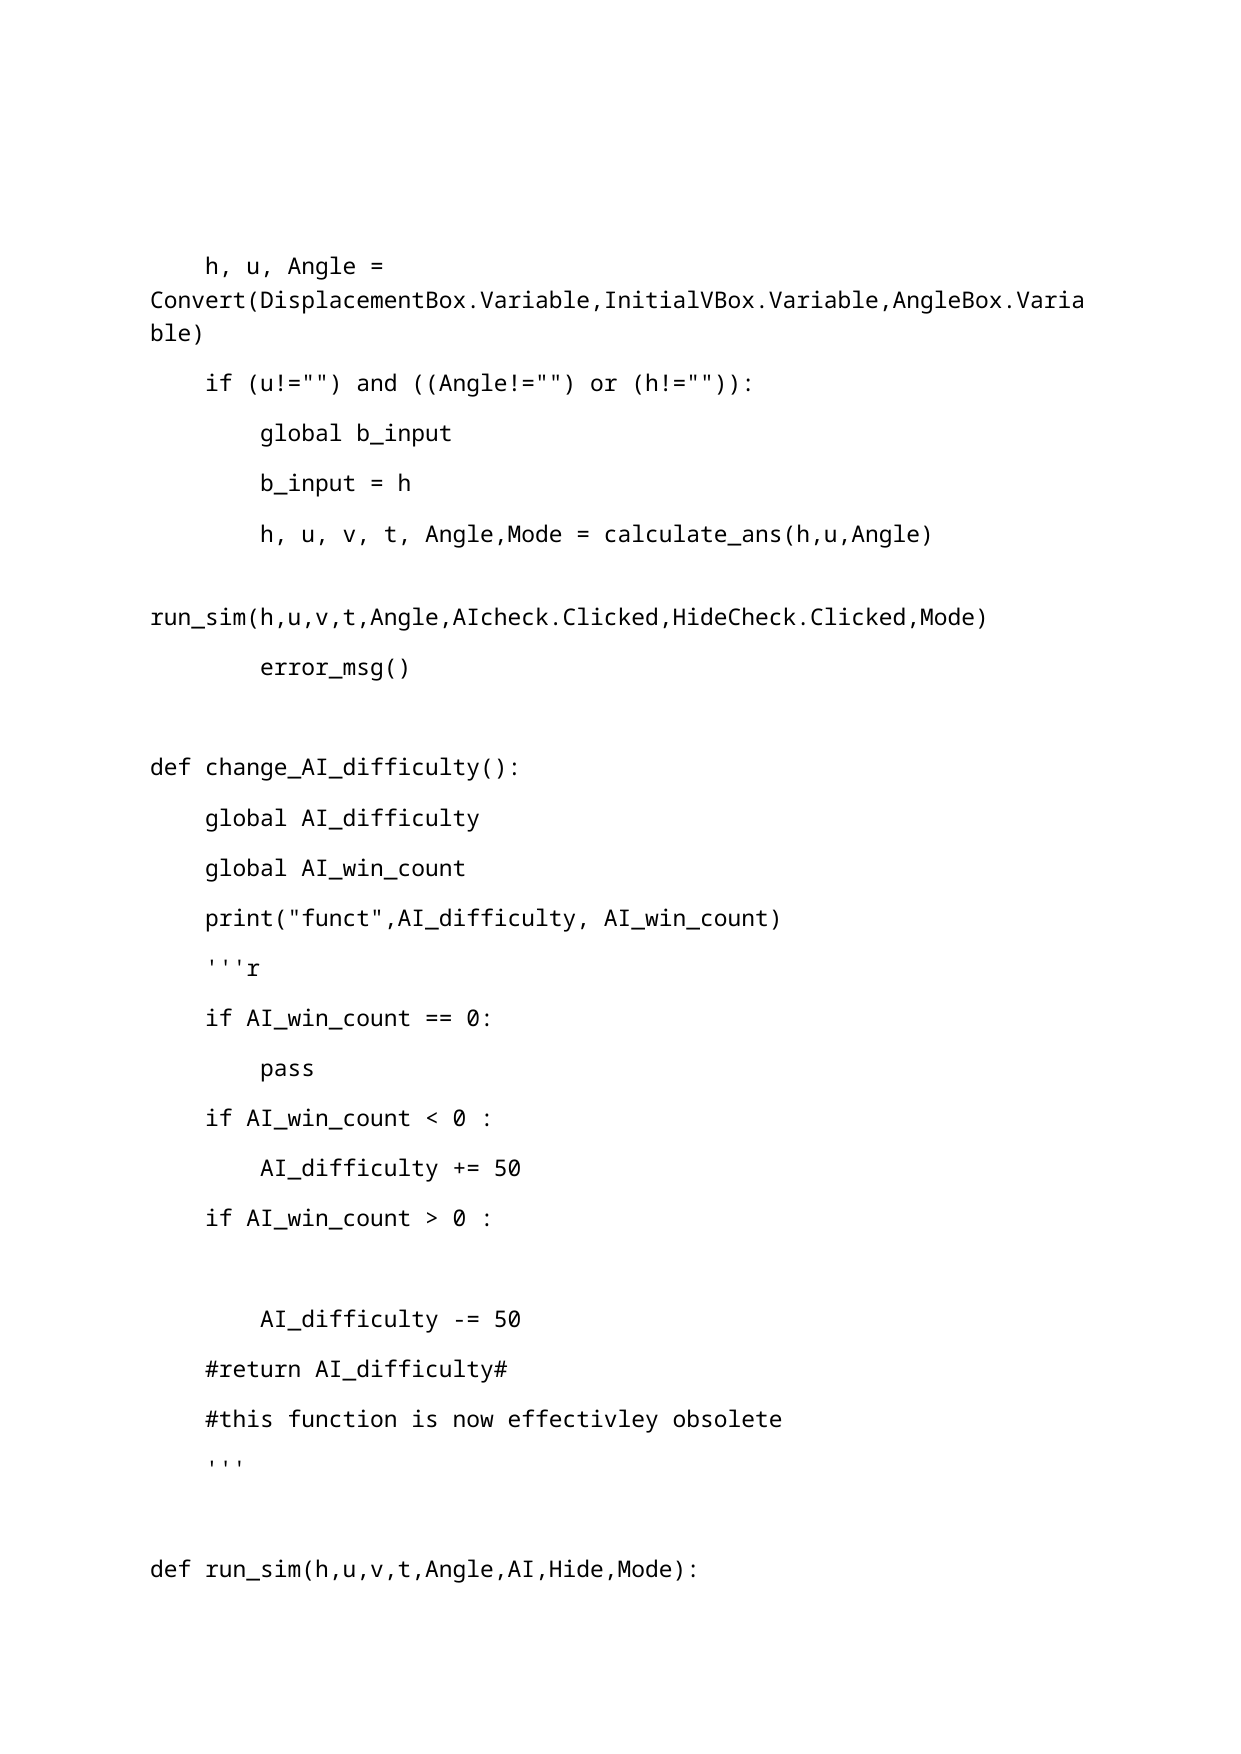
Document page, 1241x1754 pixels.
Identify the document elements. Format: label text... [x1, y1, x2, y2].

text if (u!="") and ((Angle!="") or (h!="")): [150, 367, 1090, 398]
text b_input = h [150, 467, 1090, 499]
text h, u, v, t, Angle,Mode = calculate_ans(h,u,Angle) [150, 517, 1090, 549]
text print("funct",AI_difficulty, AI_win_count) [150, 902, 1090, 933]
text global b_input [150, 417, 1090, 448]
text error_msg() [150, 651, 1090, 682]
text run_sim(h,u,v,t,Angle,AIcheck.Clicked,HideCheck.Clicked,Mode) [150, 568, 1090, 632]
text def run_sim(h,u,v,t,Angle,AI,Hide,Mode): [150, 1553, 1090, 1584]
text AI_difficulty -= 50 [150, 1302, 1090, 1334]
text pass [150, 1052, 1090, 1083]
text #return AI_difficulty# [150, 1353, 1090, 1384]
text ''' [150, 1453, 1090, 1484]
text #this function is now effectivley obsolete [150, 1403, 1090, 1434]
text if AI_win_count < 0 : [150, 1102, 1090, 1133]
text if AI_win_count > 0 : [150, 1202, 1090, 1233]
text global AI_difficulty [150, 801, 1090, 833]
text '''r [150, 952, 1090, 983]
text h, u, Angle = Convert(DisplacementBox.Variable,InitialVBox.Variable,AngleBox.Variable) [150, 250, 1090, 348]
text global AI_win_count [150, 852, 1090, 883]
text AI_difficulty += 50 [150, 1152, 1090, 1183]
text if AI_win_count == 0: [150, 1002, 1090, 1033]
text def change_AI_difficulty(): [150, 751, 1090, 783]
